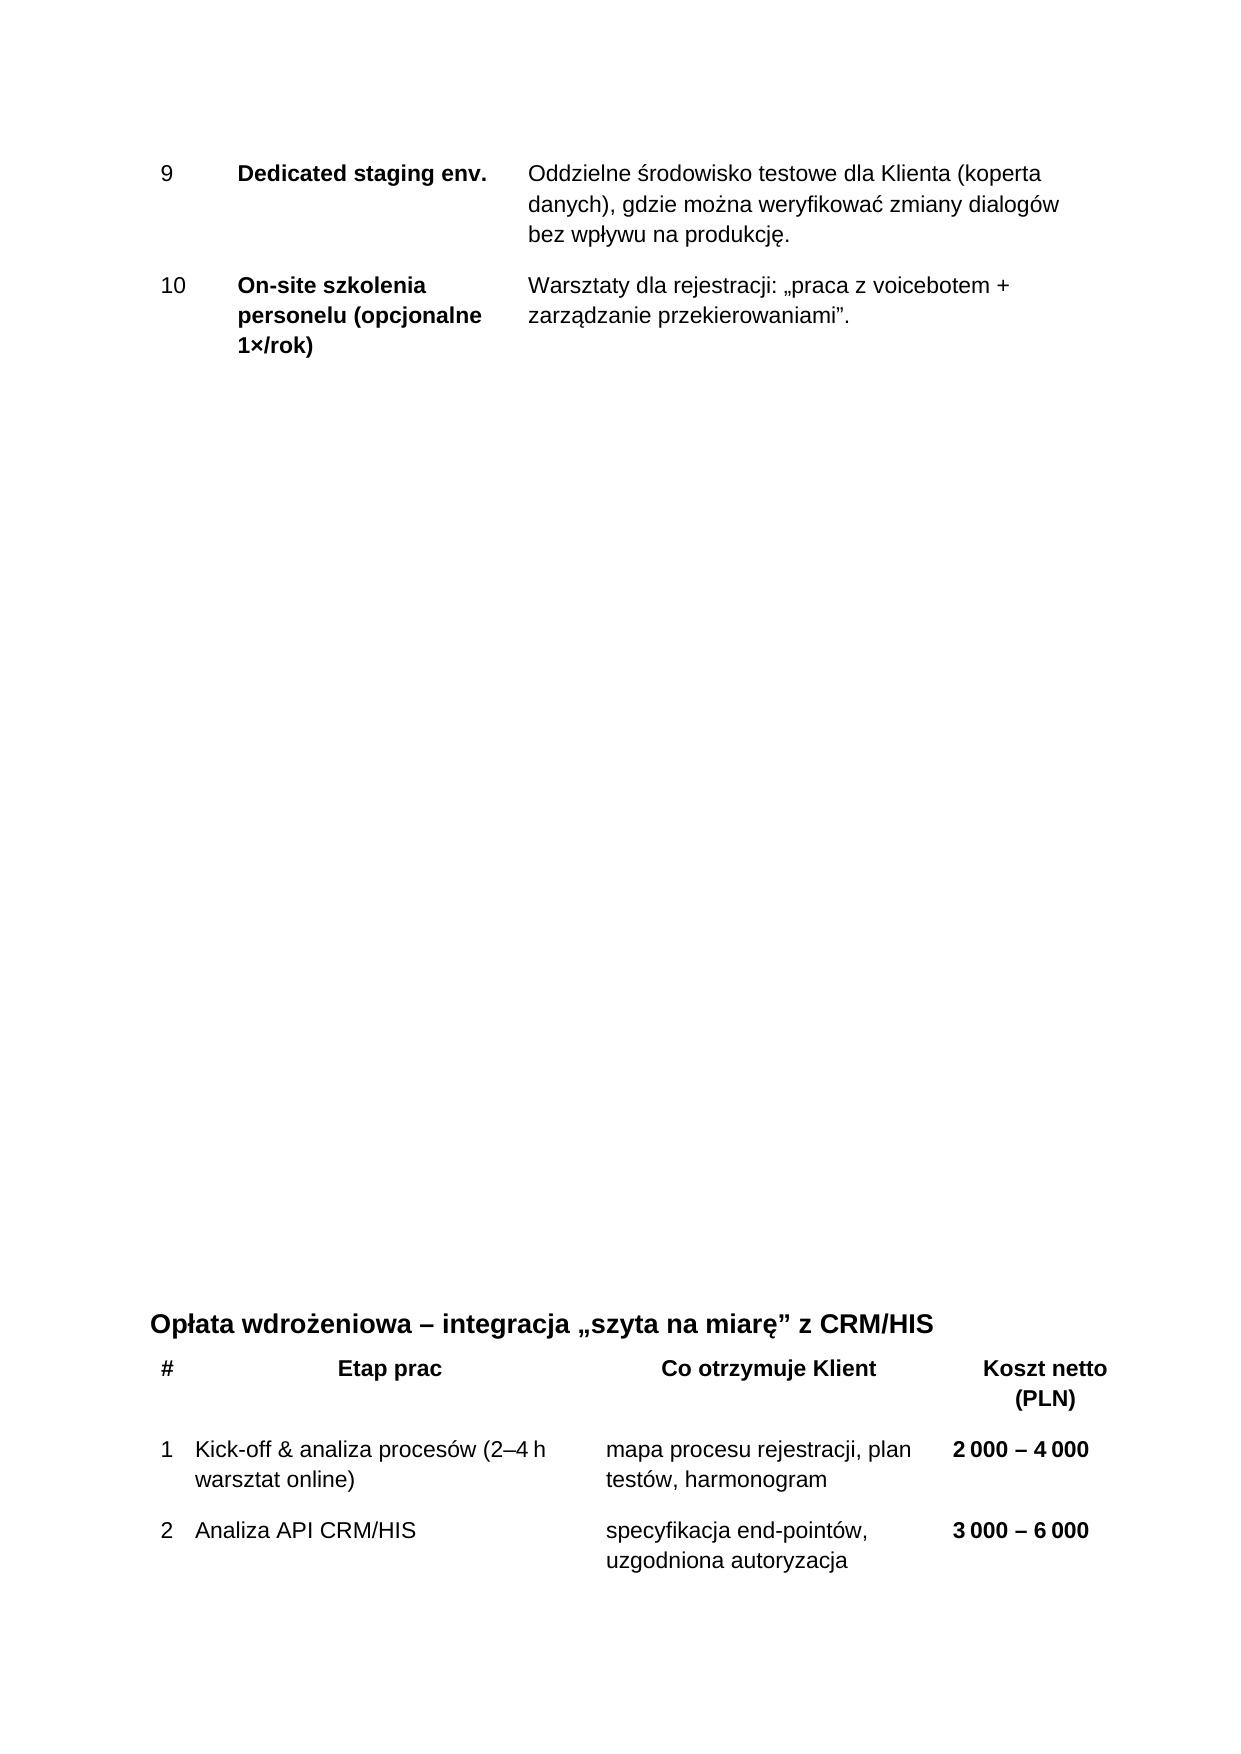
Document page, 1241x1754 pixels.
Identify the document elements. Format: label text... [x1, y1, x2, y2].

table_cell 10 [150, 261, 227, 373]
table_header Co otrzymuje Klient [595, 1344, 942, 1426]
table_cell 2 000 – 4 000 [942, 1426, 1148, 1507]
table_header Koszt netto (PLN) [942, 1344, 1148, 1426]
table_cell Oddzielne środowisko testowe dla Klienta (koperta danych), gdzie można weryfikować zmiany dialogów bez wpływu na produkcję. [518, 150, 1090, 261]
table_header Etap prac [184, 1344, 595, 1426]
subtitle Opłata wdrożeniowa – integracja „szyta na miarę” z CRM/HIS [150, 1308, 1091, 1339]
table_cell Dedicated staging env. [227, 150, 517, 261]
table_cell Kick‑off & analiza procesów (2–4 h warsztat online) [184, 1426, 595, 1507]
table_cell specyfikacja end‑pointów, uzgodniona autoryzacja [595, 1507, 942, 1588]
table_cell 2 [150, 1507, 184, 1588]
table_cell 1 [150, 1426, 184, 1507]
table_cell mapa procesu rejestracji, plan testów, harmonogram [595, 1426, 942, 1507]
table_cell Warsztaty dla rejestracji: „praca z voicebotem + zarządzanie przekierowaniami”. [518, 261, 1090, 373]
table_cell 9 [150, 150, 227, 261]
table_header # [150, 1344, 184, 1426]
table_cell 3 000 – 6 000 [942, 1507, 1148, 1588]
table_cell Analiza API CRM/HIS [184, 1507, 595, 1588]
table_cell On-site szkolenia personelu (opcjonalne 1×/rok) [227, 261, 517, 373]
